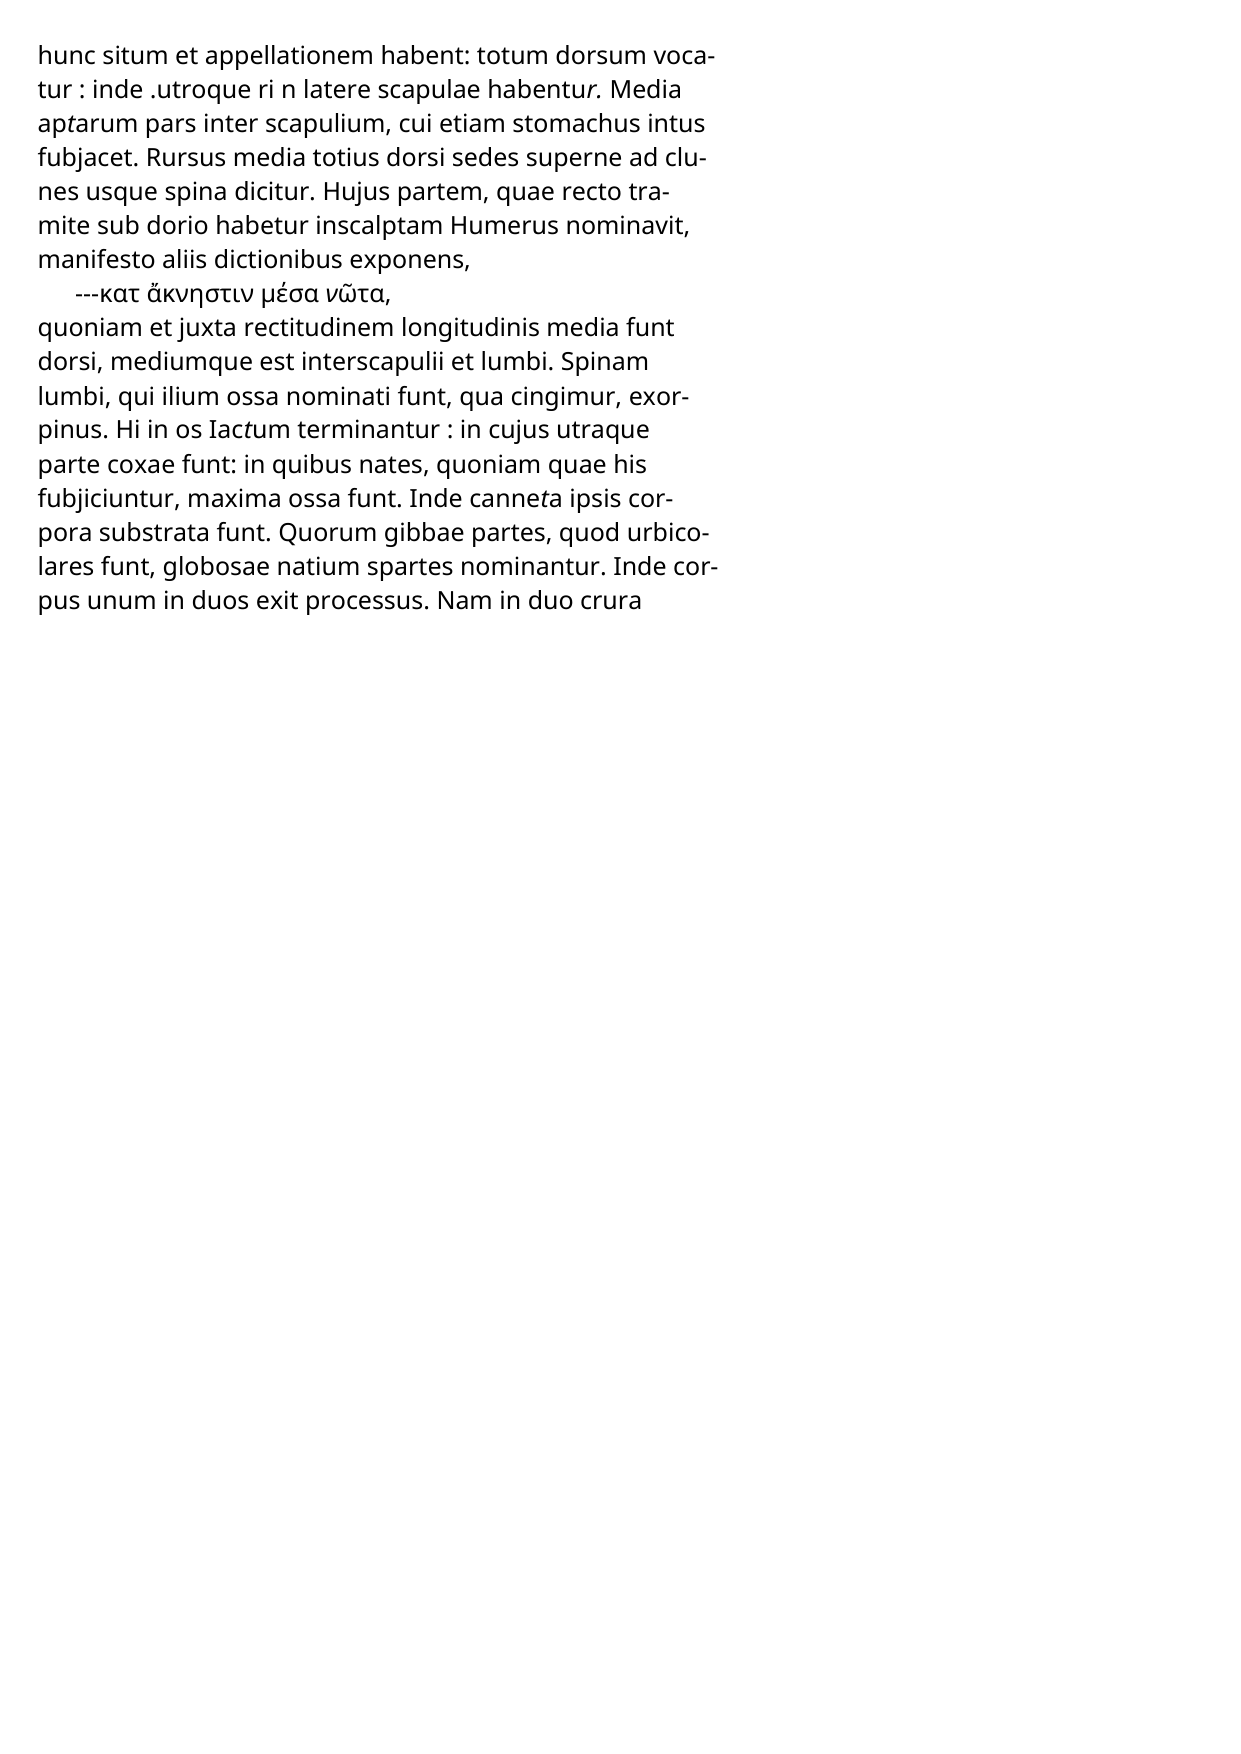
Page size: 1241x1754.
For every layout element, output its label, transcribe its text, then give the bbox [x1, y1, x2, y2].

text hunc situm et appellationem habent: totum dorsum voca- tur : inde .utroque ri n latere scapulae habentur. Media aptarum pars inter scapulium, cui etiam stomachus intus fubjacet. Rursus media totius dorsi sedes superne ad clu- nes usque spina dicitur. Hujus partem, quae recto tra- mite sub dorio habetur inscalptam Humerus nominavit, manifesto aliis dictionibus exponens, [37, 37, 1203, 276]
text ---κατ ἄκνηστιν μέσα νῶτα, quoniam et juxta rectitudinem longitudinis media funt dorsi, mediumque est interscapulii et lumbi. Spinam lumbi, qui ilium ossa nominati funt, qua cingimur, exor- pinus. Hi in os Iactum terminantur : in cujus utraque parte coxae funt: in quibus nates, quoniam quae his fubjiciuntur, maxima ossa funt. Inde canneta ipsis cor- pora substrata funt. Quorum gibbae partes, quod urbico- lares funt, globosae natium spartes nominantur. Inde cor- pus unum in duos exit processus. Nam in duo crura [37, 276, 1203, 617]
